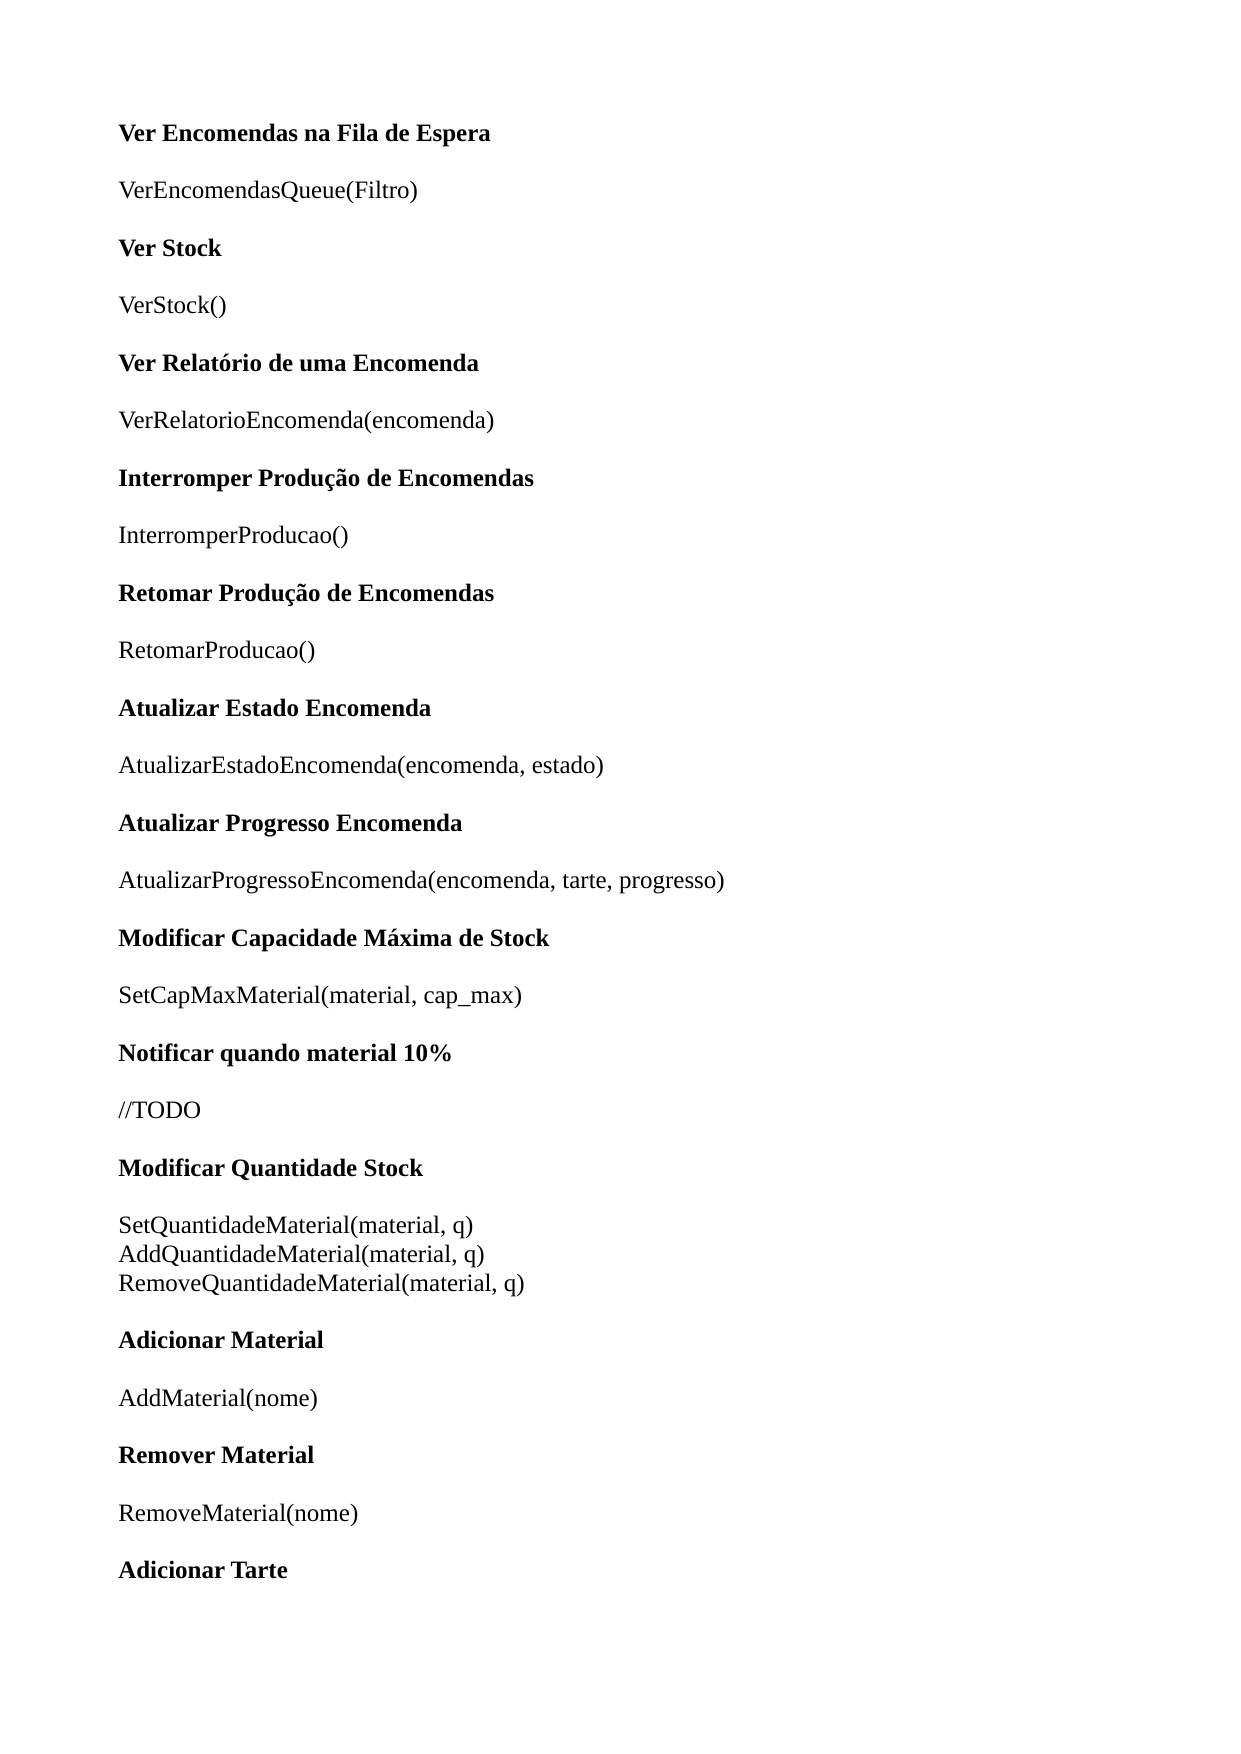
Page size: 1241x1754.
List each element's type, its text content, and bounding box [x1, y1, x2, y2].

text Atualizar Progresso Encomenda [118, 808, 1122, 837]
text Adicionar Material [118, 1326, 1122, 1354]
text RemoveMaterial(nome) [118, 1498, 1122, 1527]
text VerEncomendasQueue(Filtro) [118, 176, 1122, 204]
text VerStock() [118, 291, 1122, 319]
text Ver Relatório de uma Encomenda [118, 348, 1122, 377]
text AtualizarProgressoEncomenda(encomenda, tarte, progresso) [118, 866, 1122, 894]
text Notificar quando material 10% [118, 1038, 1122, 1067]
text SetCapMaxMaterial(material, cap_max) [118, 981, 1122, 1009]
text Ver Encomendas na Fila de Espera [118, 118, 1122, 147]
text Retomar Produção de Encomendas [118, 578, 1122, 607]
text Atualizar Estado Encomenda [118, 693, 1122, 722]
text Modificar Capacidade Máxima de Stock [118, 923, 1122, 952]
text Ver Stock [118, 233, 1122, 262]
text RetomarProducao() [118, 636, 1122, 664]
text Interromper Produção de Encomendas [118, 463, 1122, 492]
text AddQuantidadeMaterial(material, q) [118, 1239, 1122, 1268]
text AtualizarEstadoEncomenda(encomenda, estado) [118, 751, 1122, 779]
text Remover Material [118, 1441, 1122, 1469]
text InterromperProducao() [118, 521, 1122, 549]
text //TODO [118, 1096, 1122, 1124]
text AddMaterial(nome) [118, 1383, 1122, 1412]
text Modificar Quantidade Stock [118, 1153, 1122, 1182]
text Adicionar Tarte [118, 1556, 1122, 1584]
text SetQuantidadeMaterial(material, q) [118, 1211, 1122, 1239]
text RemoveQuantidadeMaterial(material, q) [118, 1268, 1122, 1297]
text VerRelatorioEncomenda(encomenda) [118, 406, 1122, 434]
